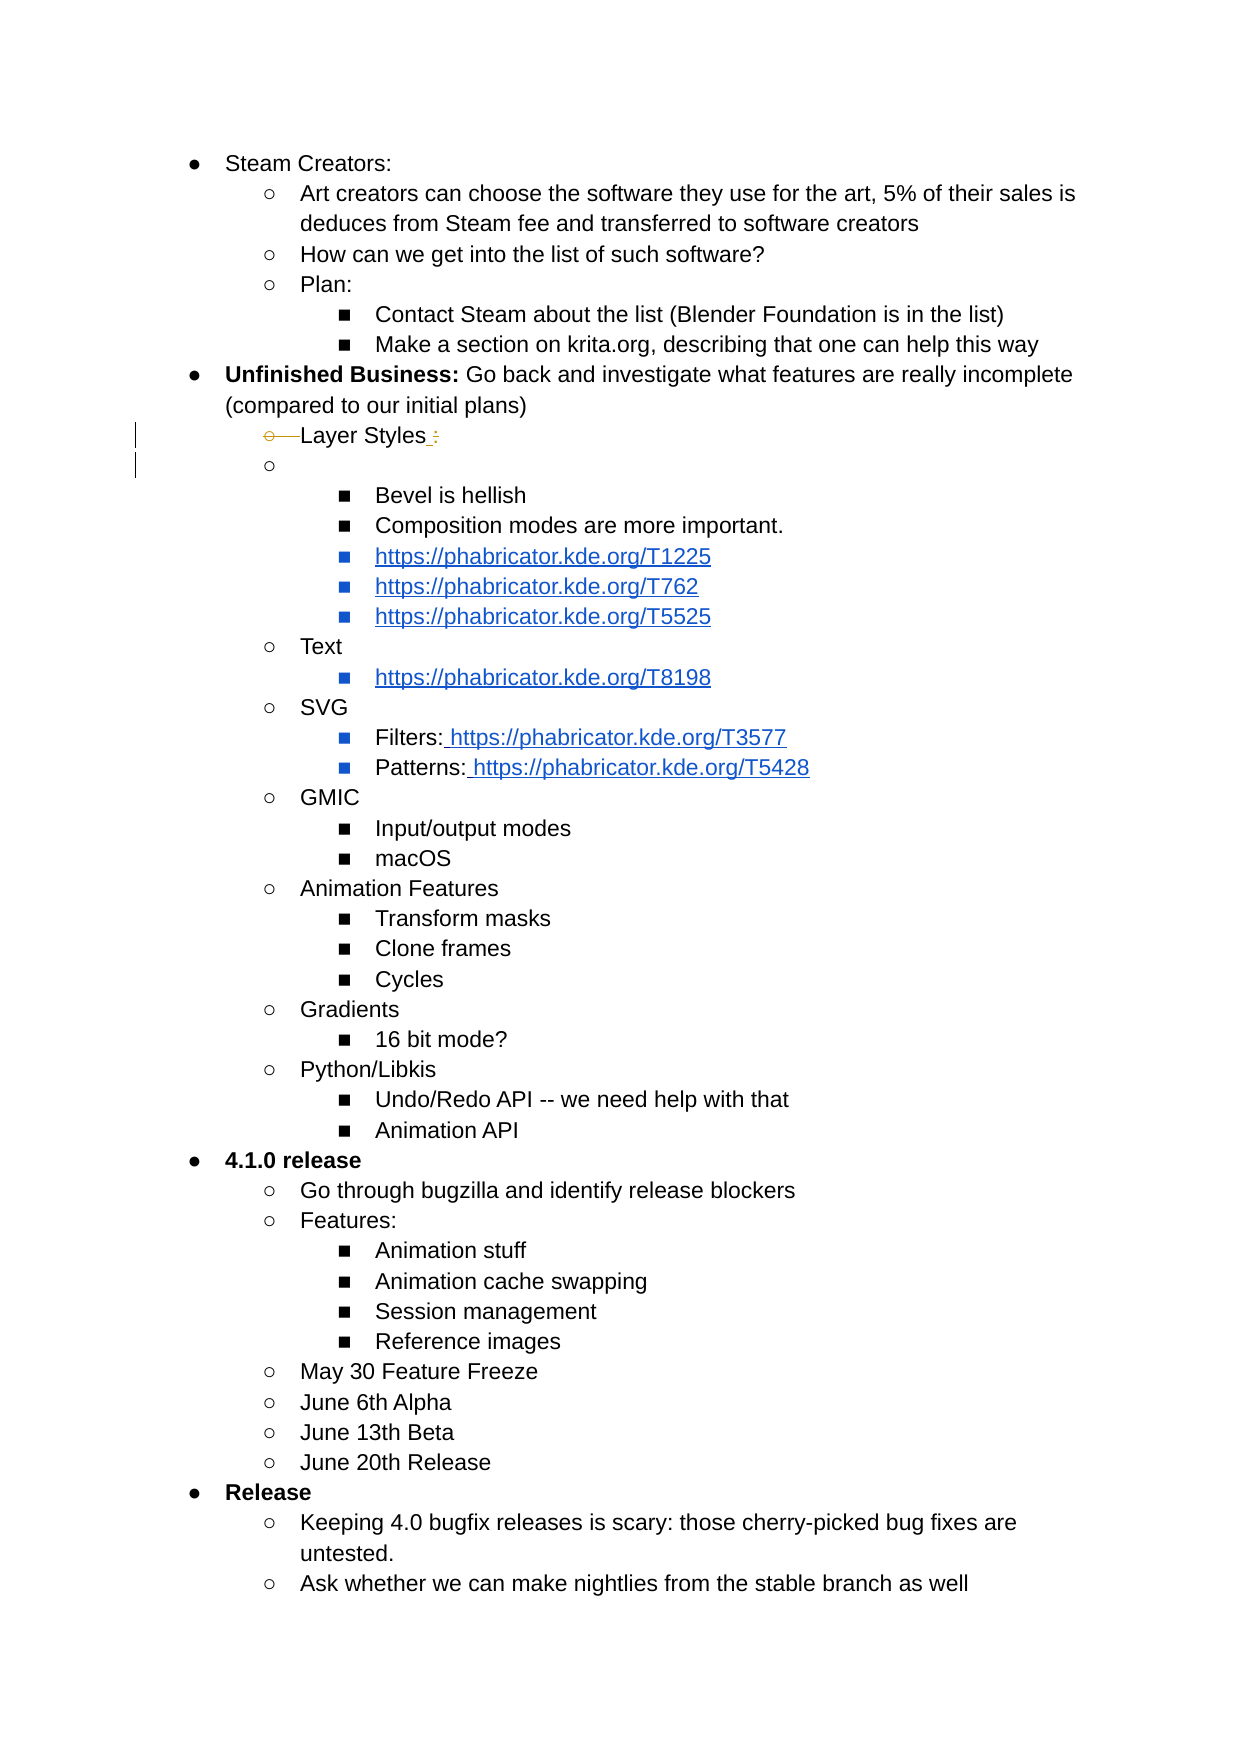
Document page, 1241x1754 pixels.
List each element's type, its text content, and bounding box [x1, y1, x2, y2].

list Patterns: https://phabricator.kde.org/T5428 [337, 754, 1090, 781]
list Ask whether we can make nightlies from the stable branch as well [262, 1570, 1090, 1596]
list https://phabricator.kde.org/T8198 [337, 663, 1090, 690]
list 4.1.0 release [187, 1147, 1090, 1173]
list June 13th Beta [262, 1419, 1090, 1445]
list Keeping 4.0 bugfix releases is scary: those cherry-picked bug fixes are untested. [262, 1509, 1090, 1566]
list Clone frames [337, 935, 1090, 962]
list Make a section on krita.org, describing that one can help this way [337, 331, 1090, 358]
list https://phabricator.kde.org/T762 [337, 573, 1090, 599]
list Session management [337, 1298, 1090, 1324]
list Go through bugzilla and identify release blockers [262, 1177, 1090, 1203]
list Animation stuff [337, 1237, 1090, 1264]
list GMIC [262, 784, 1090, 811]
list Contact Steam about the list (Blender Foundation is in the list) [337, 301, 1090, 327]
list https://phabricator.kde.org/T1225 [337, 543, 1090, 569]
list https://phabricator.kde.org/T5525 [337, 603, 1090, 629]
list June 6th Alpha [262, 1388, 1090, 1415]
list Gradients [262, 996, 1090, 1022]
list Text [262, 633, 1090, 660]
list Unfinished Business: Go back and investigate what features are really incomplete (compared to our initial plans) [187, 361, 1090, 418]
list Animation API [337, 1117, 1090, 1143]
list Animation Features [262, 875, 1090, 901]
list How can we get into the list of such software? [262, 241, 1090, 267]
list Reference images [337, 1328, 1090, 1354]
list Composition modes are more important. [337, 512, 1090, 539]
list Features: [262, 1207, 1090, 1234]
list Cycles [337, 966, 1090, 992]
list SVG [262, 694, 1090, 720]
list Transform masks [337, 905, 1090, 932]
list Steam Creators: [187, 150, 1090, 176]
list Plan: [262, 271, 1090, 297]
list Release [187, 1479, 1090, 1506]
list June 20th Release [262, 1449, 1090, 1475]
list Layer Styles [262, 422, 1090, 448]
list Undo/Redo API -- we need help with that [337, 1086, 1090, 1113]
list Python/Libkis [262, 1056, 1090, 1083]
list Art creators can choose the software they use for the art, 5% of their sales is deduces from Steam fee and transferred to software creators [262, 180, 1090, 237]
list 16 bit mode? [337, 1026, 1090, 1052]
list Filters: https://phabricator.kde.org/T3577 [337, 724, 1090, 750]
list May 30 Feature Freeze [262, 1358, 1090, 1385]
list Bevel is hellish [337, 482, 1090, 509]
list macOS [337, 845, 1090, 871]
list Animation cache swapping [337, 1268, 1090, 1294]
list Input/output modes [337, 814, 1090, 841]
